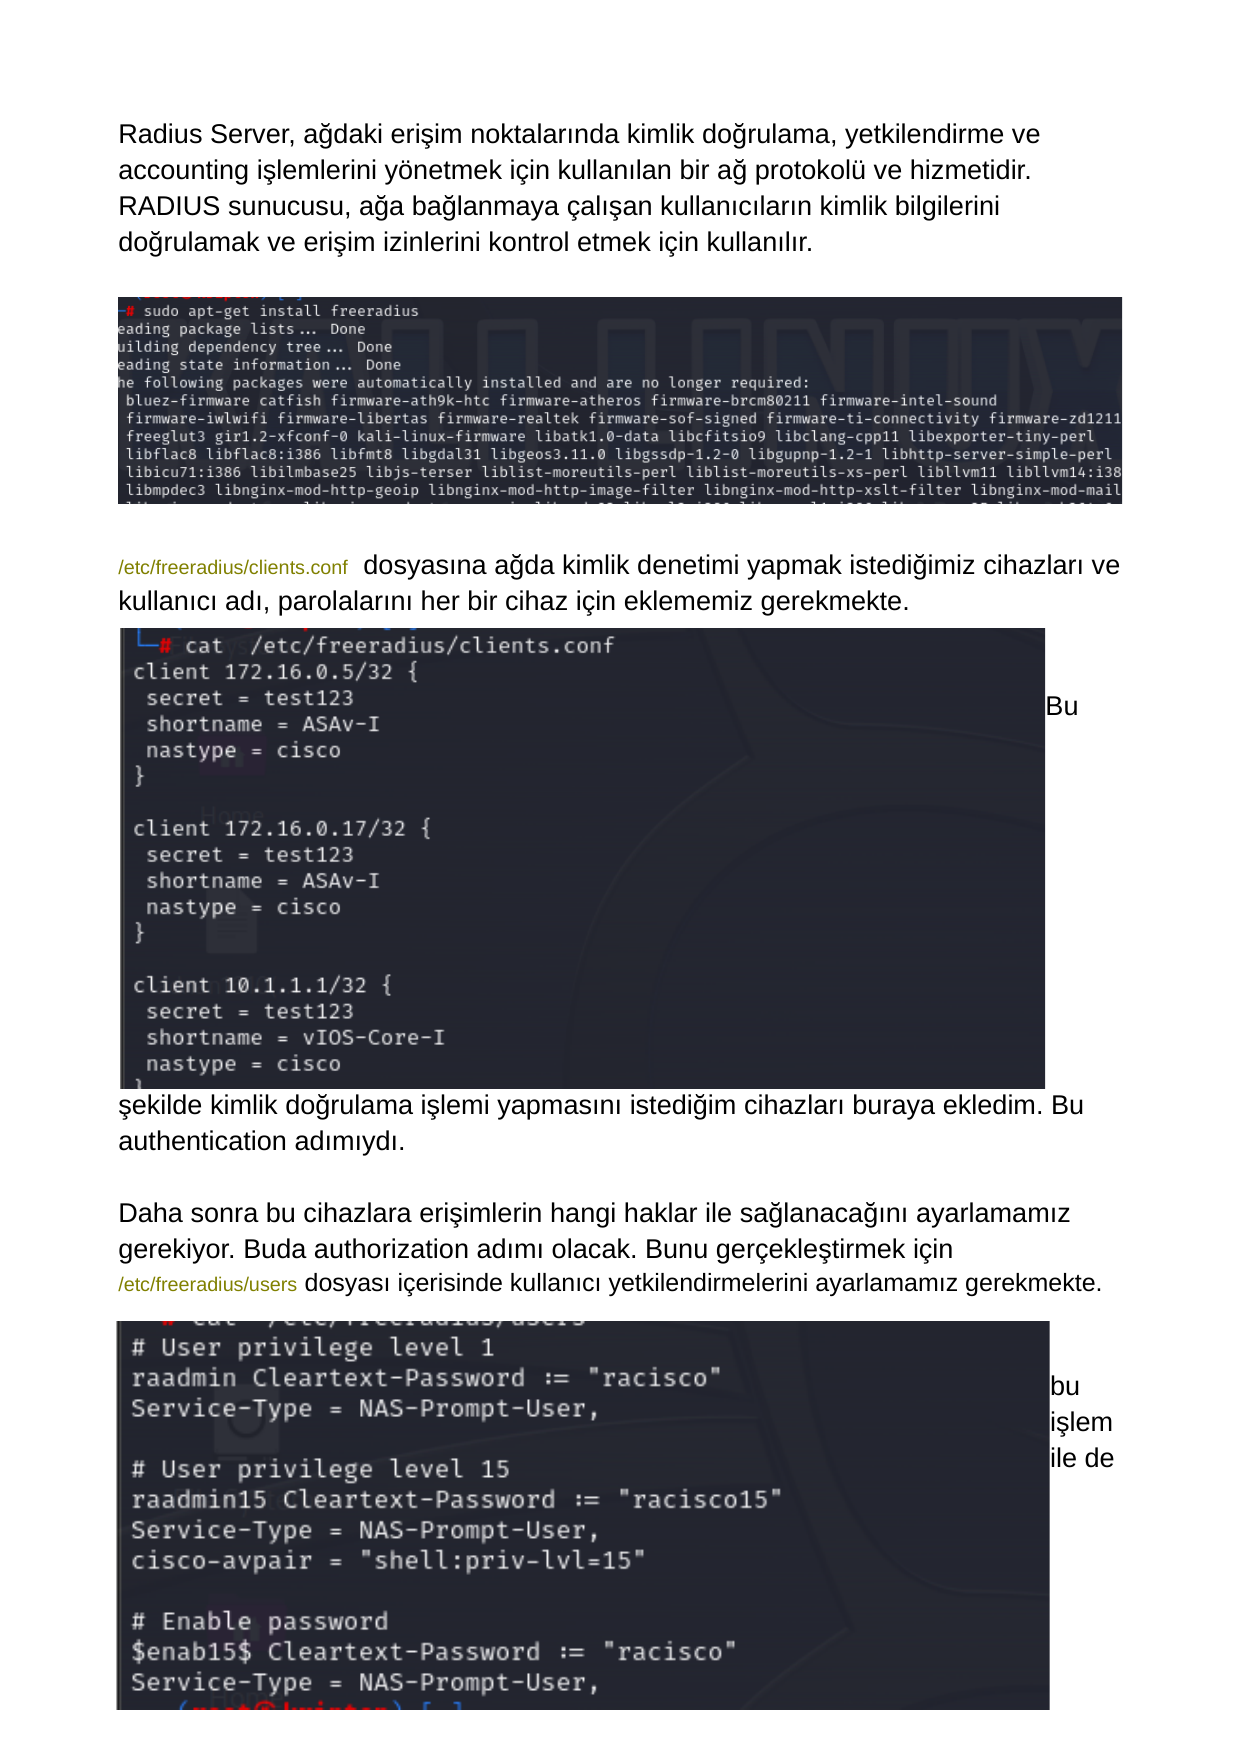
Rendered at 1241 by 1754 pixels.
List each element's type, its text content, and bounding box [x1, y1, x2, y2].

text Radius Server, ağdaki erişim noktalarında kimlik doğrulama, yetkilendirme ve accounting işlemlerini yönetmek için kullanılan bir ağ protokolü ve hizmetidir. RADIUS sunucusu, ağa bağlanmaya çalışan kullanıcıların kimlik bilgilerini doğrulamak ve erişim izinlerini kontrol etmek için kullanılır. [118, 118, 1122, 257]
picture [118, 297, 1123, 504]
picture [120, 628, 1046, 1089]
text Bu şekilde kimlik doğrulama işlemi yapmasını istediğim cihazları buraya ekledim. Bu authentication adımıydı. [118, 689, 1122, 1156]
text /etc/freeradius/clients.conf dosyasına ağda kimlik denetimi yapmak istediğimiz cihazları ve kullanıcı adı, parolalarını her bir cihaz için eklememiz gerekmekte. [118, 549, 1122, 616]
picture [116, 1321, 1050, 1710]
text Daha sonra bu cihazlara erişimlerin hangi haklar ile sağlanacağını ayarlamamız gerekiyor. Buda authorization adımı olacak. Bunu gerçekleştirmek için /etc/freeradius/users dosyası içerisinde kullanıcı yetkilendirmelerini ayarlamamız gerekmekte. [118, 1197, 1122, 1297]
text bu işlem ile de [1050, 1370, 1122, 1473]
